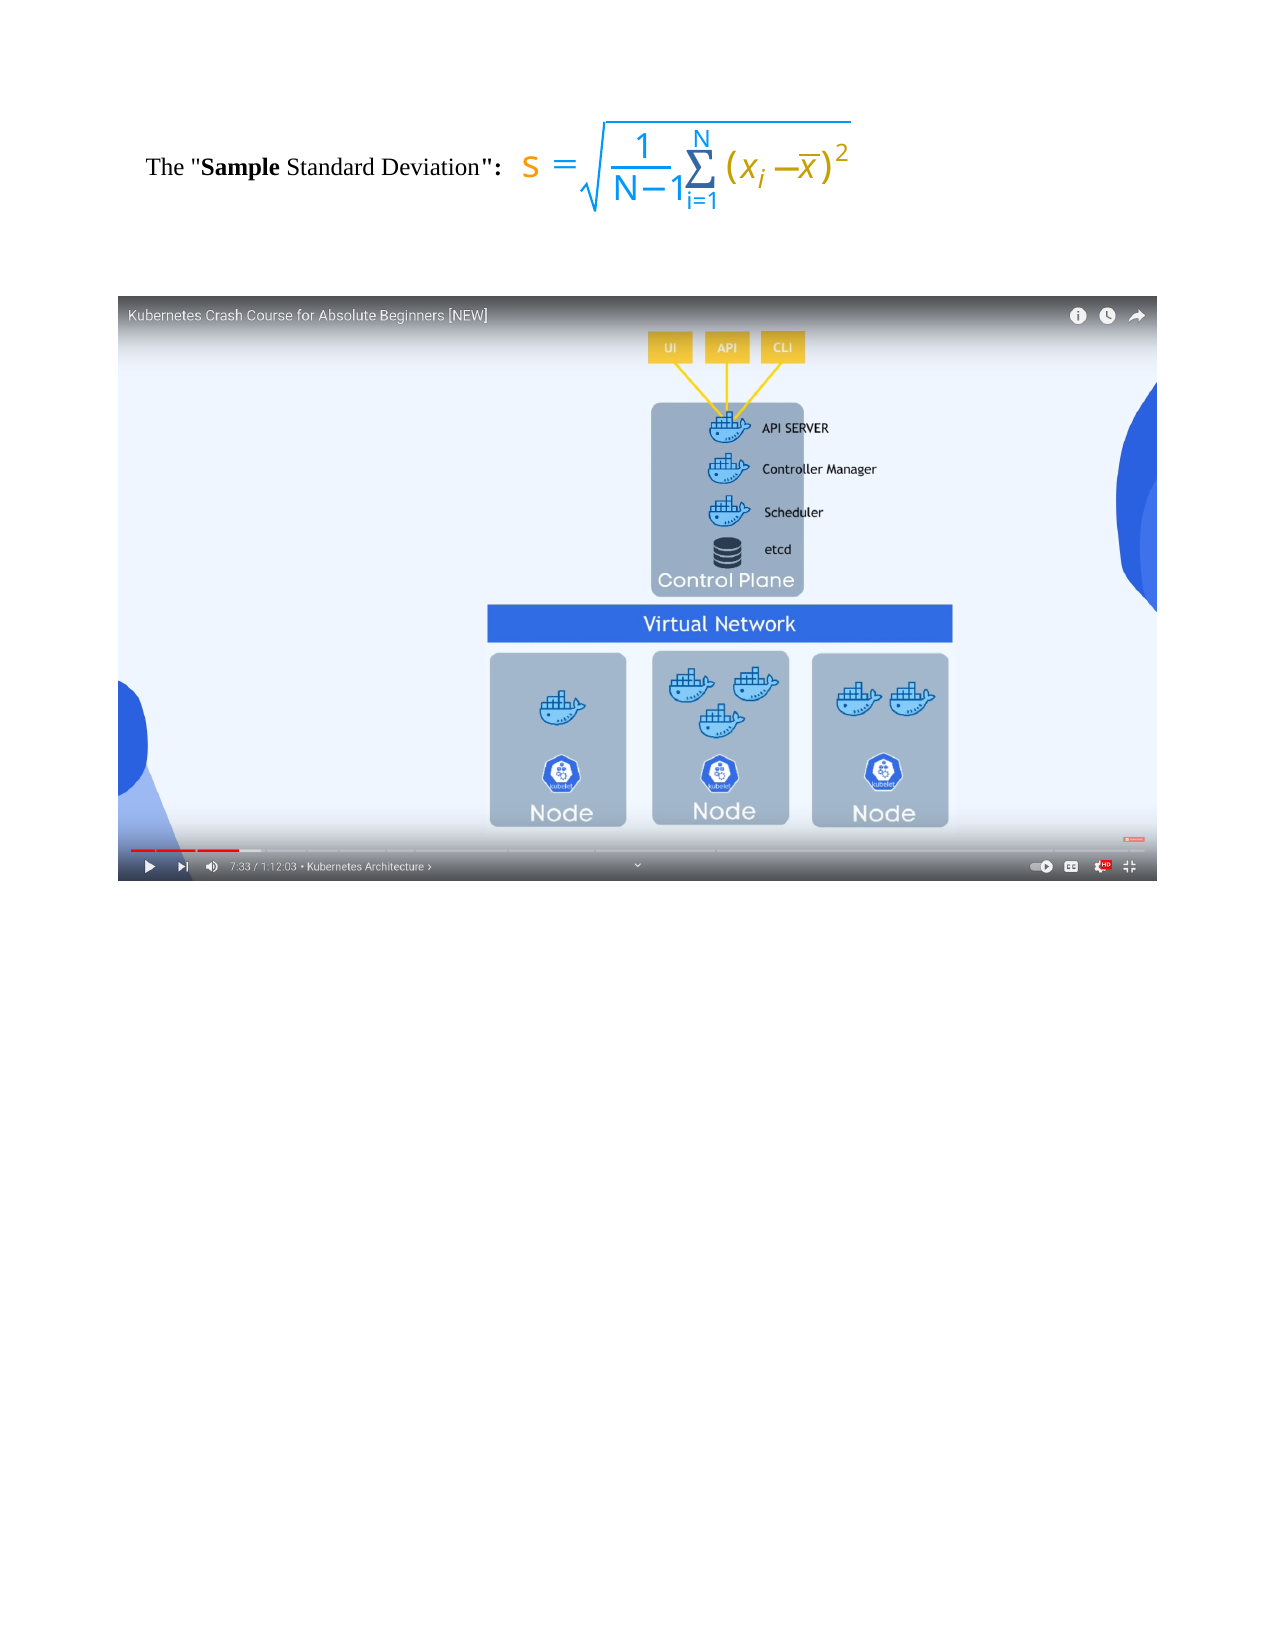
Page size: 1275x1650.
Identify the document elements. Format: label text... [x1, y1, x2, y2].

picture [118, 296, 1157, 881]
table_cell [520, 118, 862, 214]
table_cell The "Sample Standard Deviation": [118, 118, 505, 214]
table_cell [505, 118, 520, 214]
